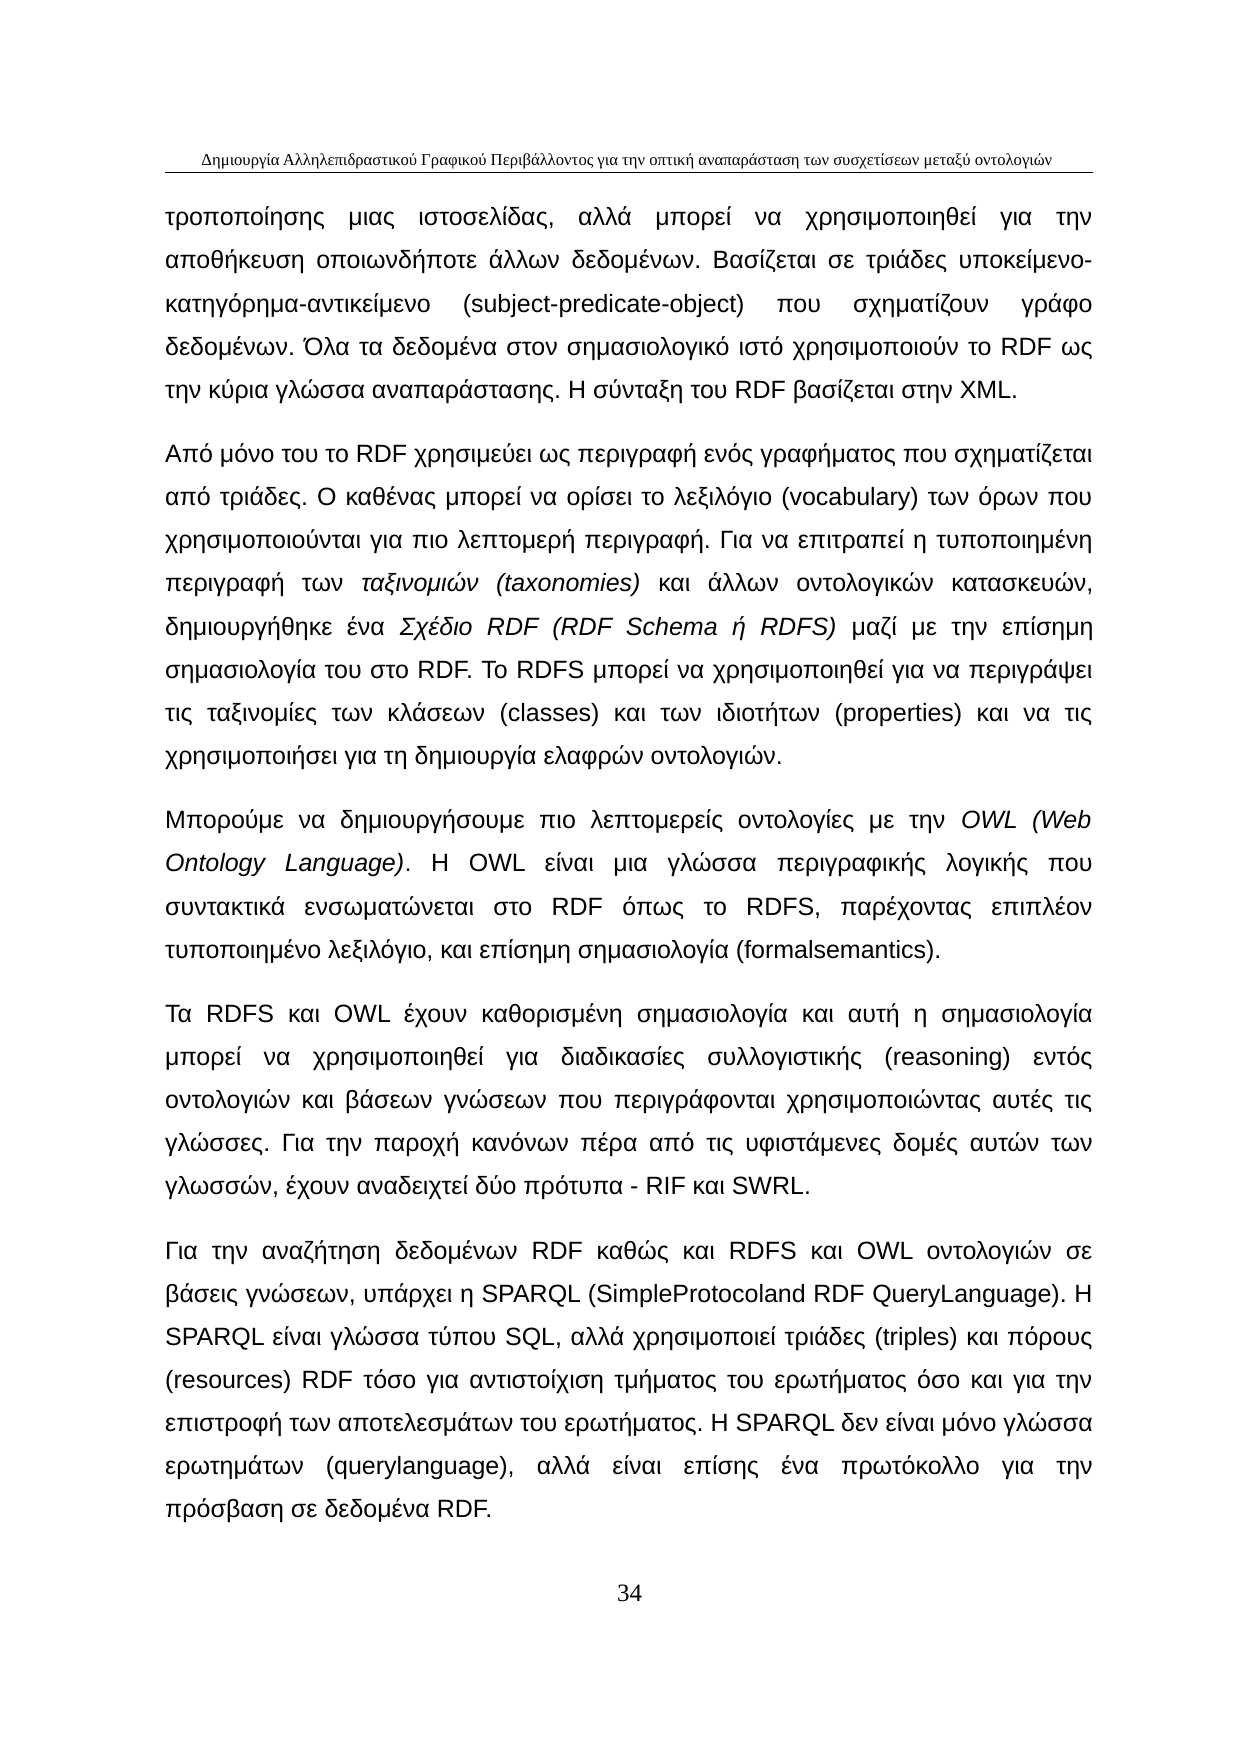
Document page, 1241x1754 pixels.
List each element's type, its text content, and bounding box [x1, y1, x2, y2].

text Από μόνο του το RDF χρησιμεύει ως περιγραφή ενός γραφήματος που σχηματίζεται από τριάδες. Ο καθένας μπορεί να ορίσει το λεξιλόγιο (vocabulary) των όρων που χρησιμοποιούνται για πιο λεπτομερή περιγραφή. Για να επιτραπεί η τυποποιημένη περιγραφή των ταξινομιών (taxonomies) και άλλων οντολογικών κατασκευών, δημιουργήθηκε ένα Σχέδιο RDF (RDF Schema ή RDFS) μαζί με την επίσημη σημασιολογία του στο RDF. Το RDFS μπορεί να χρησιμοποιηθεί για να περιγράψει τις ταξινομίες των κλάσεων (classes) και των ιδιοτήτων (properties) και να τις χρησιμοποιήσει για τη δημιουργία ελαφρών οντολογιών. [165, 439, 1093, 770]
text Για την αναζήτηση δεδομένων RDF καθώς και RDFS και OWL οντολογιών σε βάσεις γνώσεων, υπάρχει η SPARQL (SimpleProtocoland RDF QueryLanguage). Η SPARQL είναι γλώσσα τύπου SQL, αλλά χρησιμοποιεί τριάδες (triples) και πόρους (resources) RDF τόσο για αντιστοίχιση τμήματος του ερωτήματος όσο και για την επιστροφή των αποτελεσμάτων του ερωτήματος. Η SPARQL δεν είναι μόνο γλώσσα ερωτημάτων (querylanguage), αλλά είναι επίσης ένα πρωτόκολλο για την πρόσβαση σε δεδομένα RDF. [165, 1236, 1093, 1523]
text τροποποίησης μιας ιστοσελίδας, αλλά μπορεί να χρησιμοποιηθεί για την αποθήκευση οποιωνδήποτε άλλων δεδομένων. Βασίζεται σε τριάδες υποκείμενο-κατηγόρημα-αντικείμενο (subject-predicate-object) που σχηματίζουν γράφο δεδομένων. Όλα τα δεδομένα στον σημασιολογικό ιστό χρησιμοποιούν το RDF ως την κύρια γλώσσα αναπαράστασης. Η σύνταξη του RDF βασίζεται στην XML. [165, 202, 1093, 403]
text Μπορούμε να δημιουργήσουμε πιο λεπτομερείς οντολογίες με την OWL (Web Ontology Language). Η OWL είναι μια γλώσσα περιγραφικής λογικής που συντακτικά ενσωματώνεται στο RDF όπως το RDFS, παρέχοντας επιπλέον τυποποιημένο λεξιλόγιο, και επίσημη σημασιολογία (formalsemantics). [165, 805, 1093, 963]
text Τα RDFS και OWL έχουν καθορισμένη σημασιολογία και αυτή η σημασιολογία μπορεί να χρησιμοποιηθεί για διαδικασίες συλλογιστικής (reasoning) εντός οντολογιών και βάσεων γνώσεων που περιγράφονται χρησιμοποιώντας αυτές τις γλώσσες. Για την παροχή κανόνων πέρα από τις υφιστάμενες δομές αυτών των γλωσσών, έχουν αναδειχτεί δύο πρότυπα - RIF και SWRL. [165, 999, 1093, 1200]
